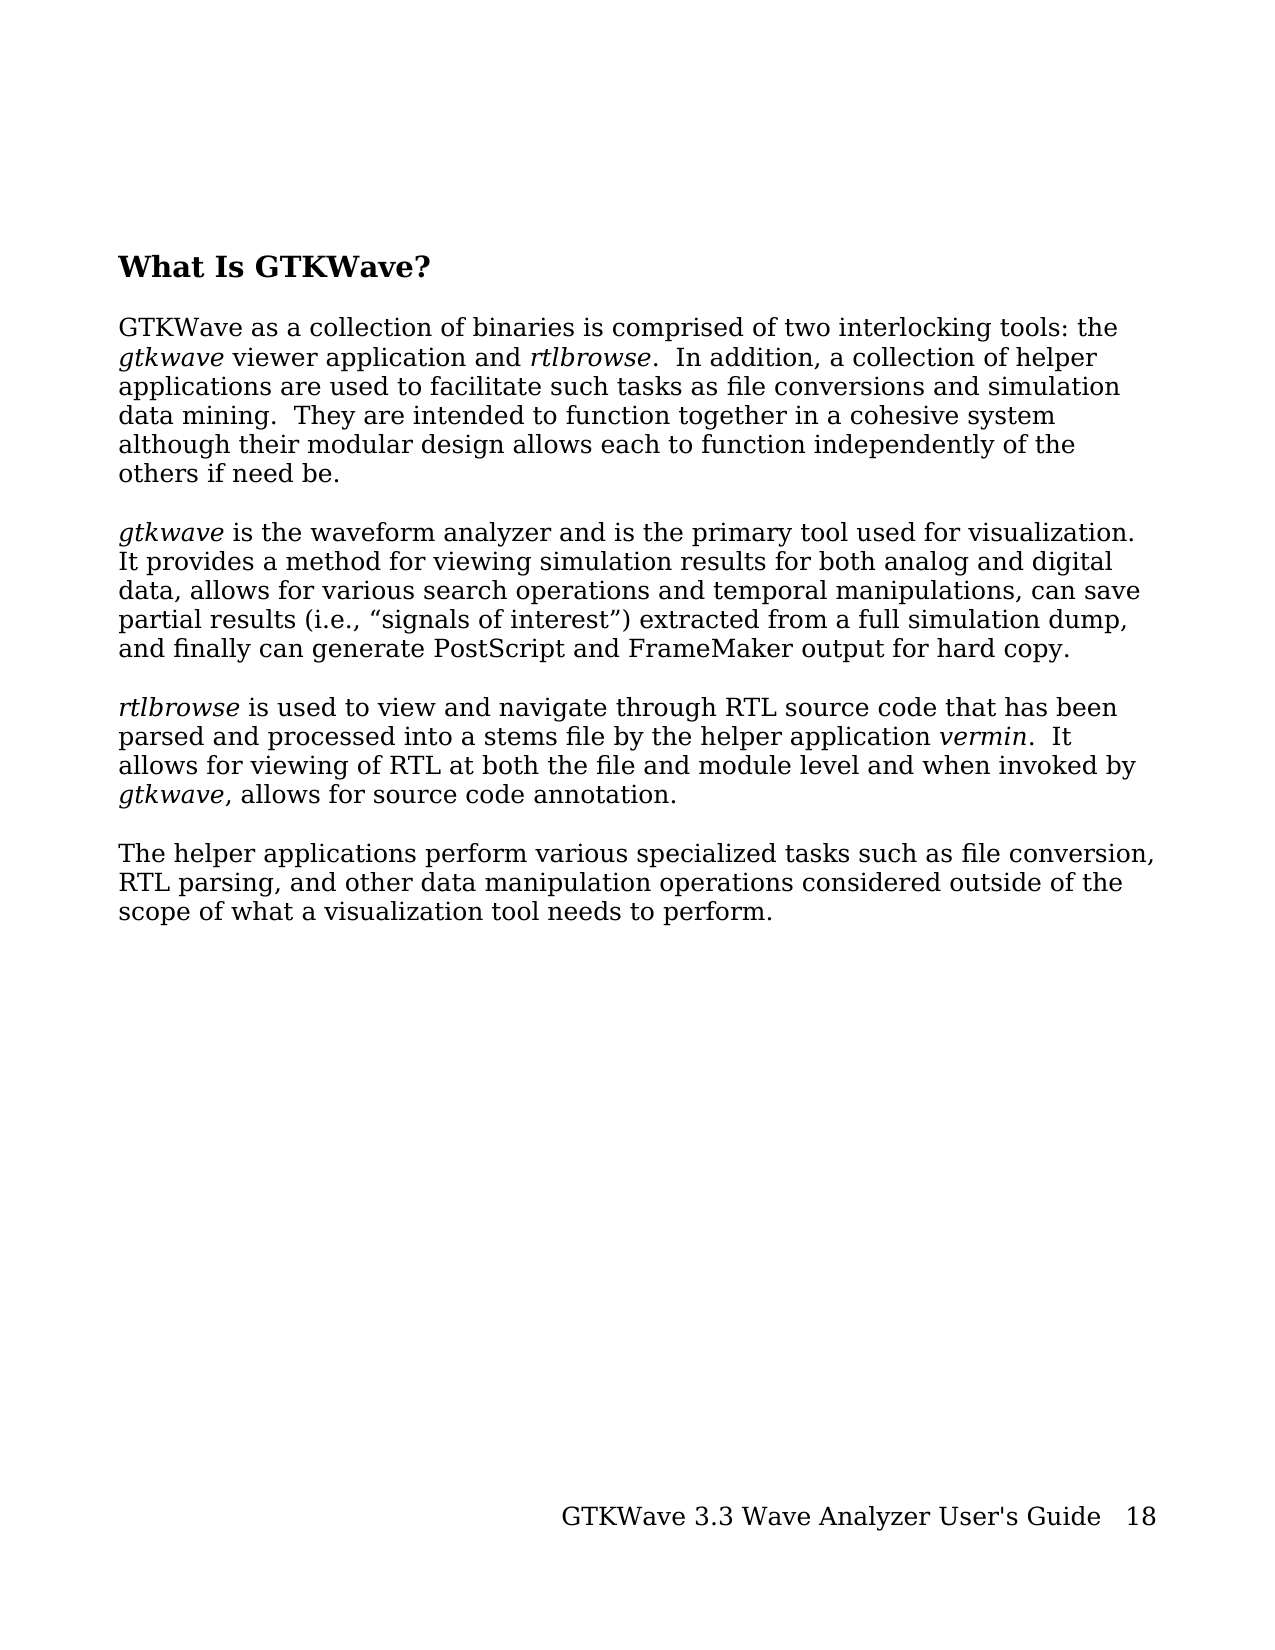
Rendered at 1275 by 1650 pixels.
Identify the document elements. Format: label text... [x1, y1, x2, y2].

text rtlbrowse is used to view and navigate through RTL source code that has been parsed and processed into a stems file by the helper application vermin. It allows for viewing of RTL at both the file and module level and when invoked by gtkwave, allows for source code annotation. [118, 693, 1157, 809]
text gtkwave is the waveform analyzer and is the primary tool used for visualization. It provides a method for viewing simulation results for both analog and digital data, allows for various search operations and temporal manipulations, can save partial results (i.e., “signals of interest”) extracted from a full simulation dump, and finally can generate PostScript and FrameMaker output for hard copy. [118, 518, 1157, 663]
text The helper applications perform various specialized tasks such as file conversion, RTL parsing, and other data manipulation operations considered outside of the scope of what a visualization tool needs to perform. [118, 839, 1157, 926]
subtitle What Is GTKWave? [118, 250, 1157, 284]
text GTKWave as a collection of binaries is comprised of two interlocking tools: the gtkwave viewer application and rtlbrowse. In addition, a collection of helper applications are used to facilitate such tasks as file conversions and simulation data mining. They are intended to function together in a cohesive system although their modular design allows each to function independently of the others if need be. [118, 313, 1157, 488]
